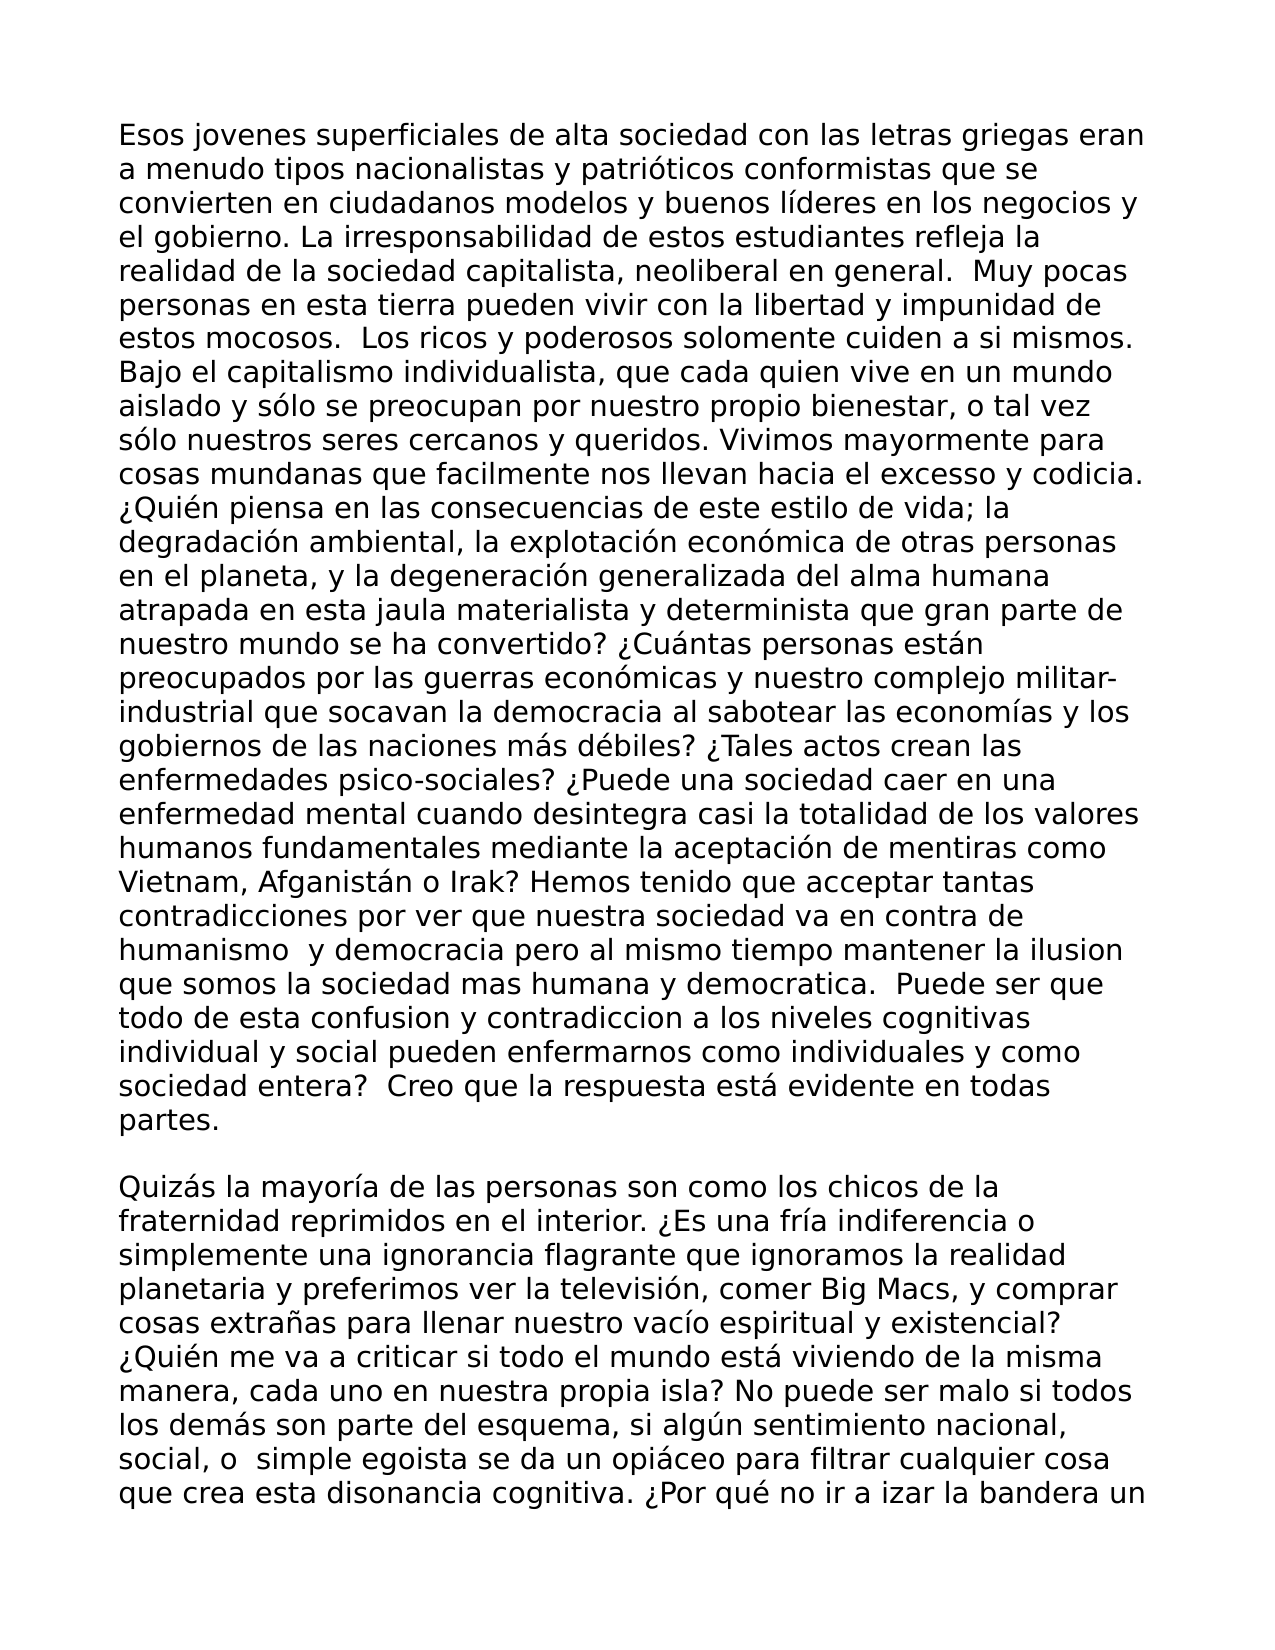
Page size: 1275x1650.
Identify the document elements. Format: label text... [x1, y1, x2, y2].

text Quizás la mayoría de las personas son como los chicos de la fraternidad reprimidos en el interior. ¿Es una fría indiferencia o simplemente una ignorancia flagrante que ignoramos la realidad planetaria y preferimos ver la televisión, comer Big Macs, y comprar cosas extrañas para llenar nuestro vacío espiritual y existencial? ¿Quién me va a criticar si todo el mundo está viviendo de la misma manera, cada uno en nuestra propia isla? No puede ser malo si todos los demás son parte del esquema, si algún sentimiento nacional, social, o simple egoista se da un opiáceo para filtrar cualquier cosa que crea esta disonancia cognitiva. ¿Por qué no ir a izar la bandera un [118, 1171, 1157, 1510]
text Esos jovenes superficiales de alta sociedad con las letras griegas eran a menudo tipos nacionalistas y patrióticos conformistas que se convierten en ciudadanos modelos y buenos líderes en los negocios y el gobierno. La irresponsabilidad de estos estudiantes refleja la realidad de la sociedad capitalista, neoliberal en general. Muy pocas personas en esta tierra pueden vivir con la libertad y impunidad de estos mocosos. Los ricos y poderosos solomente cuiden a si mismos. Bajo el capitalismo individualista, que cada quien vive en un mundo aislado y sólo se preocupan por nuestro propio bienestar, o tal vez sólo nuestros seres cercanos y queridos. Vivimos mayormente para cosas mundanas que facilmente nos llevan hacia el excesso y codicia. ¿Quién piensa en las consecuencias de este estilo de vida; la degradación ambiental, la explotación económica de otras personas en el planeta, y la degeneración generalizada del alma humana atrapada en esta jaula materialista y determinista que gran parte de nuestro mundo se ha convertido? ¿Cuántas personas están preocupados por las guerras económicas y nuestro complejo militar-industrial que socavan la democracia al sabotear las economías y los gobiernos de las naciones más débiles? ¿Tales actos crean las enfermedades psico-sociales? ¿Puede una sociedad caer en una enfermedad mental cuando desintegra casi la totalidad de los valores humanos fundamentales mediante la aceptación de mentiras como Vietnam, Afganistán o Irak? Hemos tenido que acceptar tantas contradicciones por ver que nuestra sociedad va en contra de humanismo y democracia pero al mismo tiempo mantener la ilusion que somos la sociedad mas humana y democratica. Puede ser que todo de esta confusion y contradiccion a los niveles cognitivas individual y social pueden enfermarnos como individuales y como sociedad entera? Creo que la respuesta está evidente en todas partes. [118, 118, 1157, 1137]
